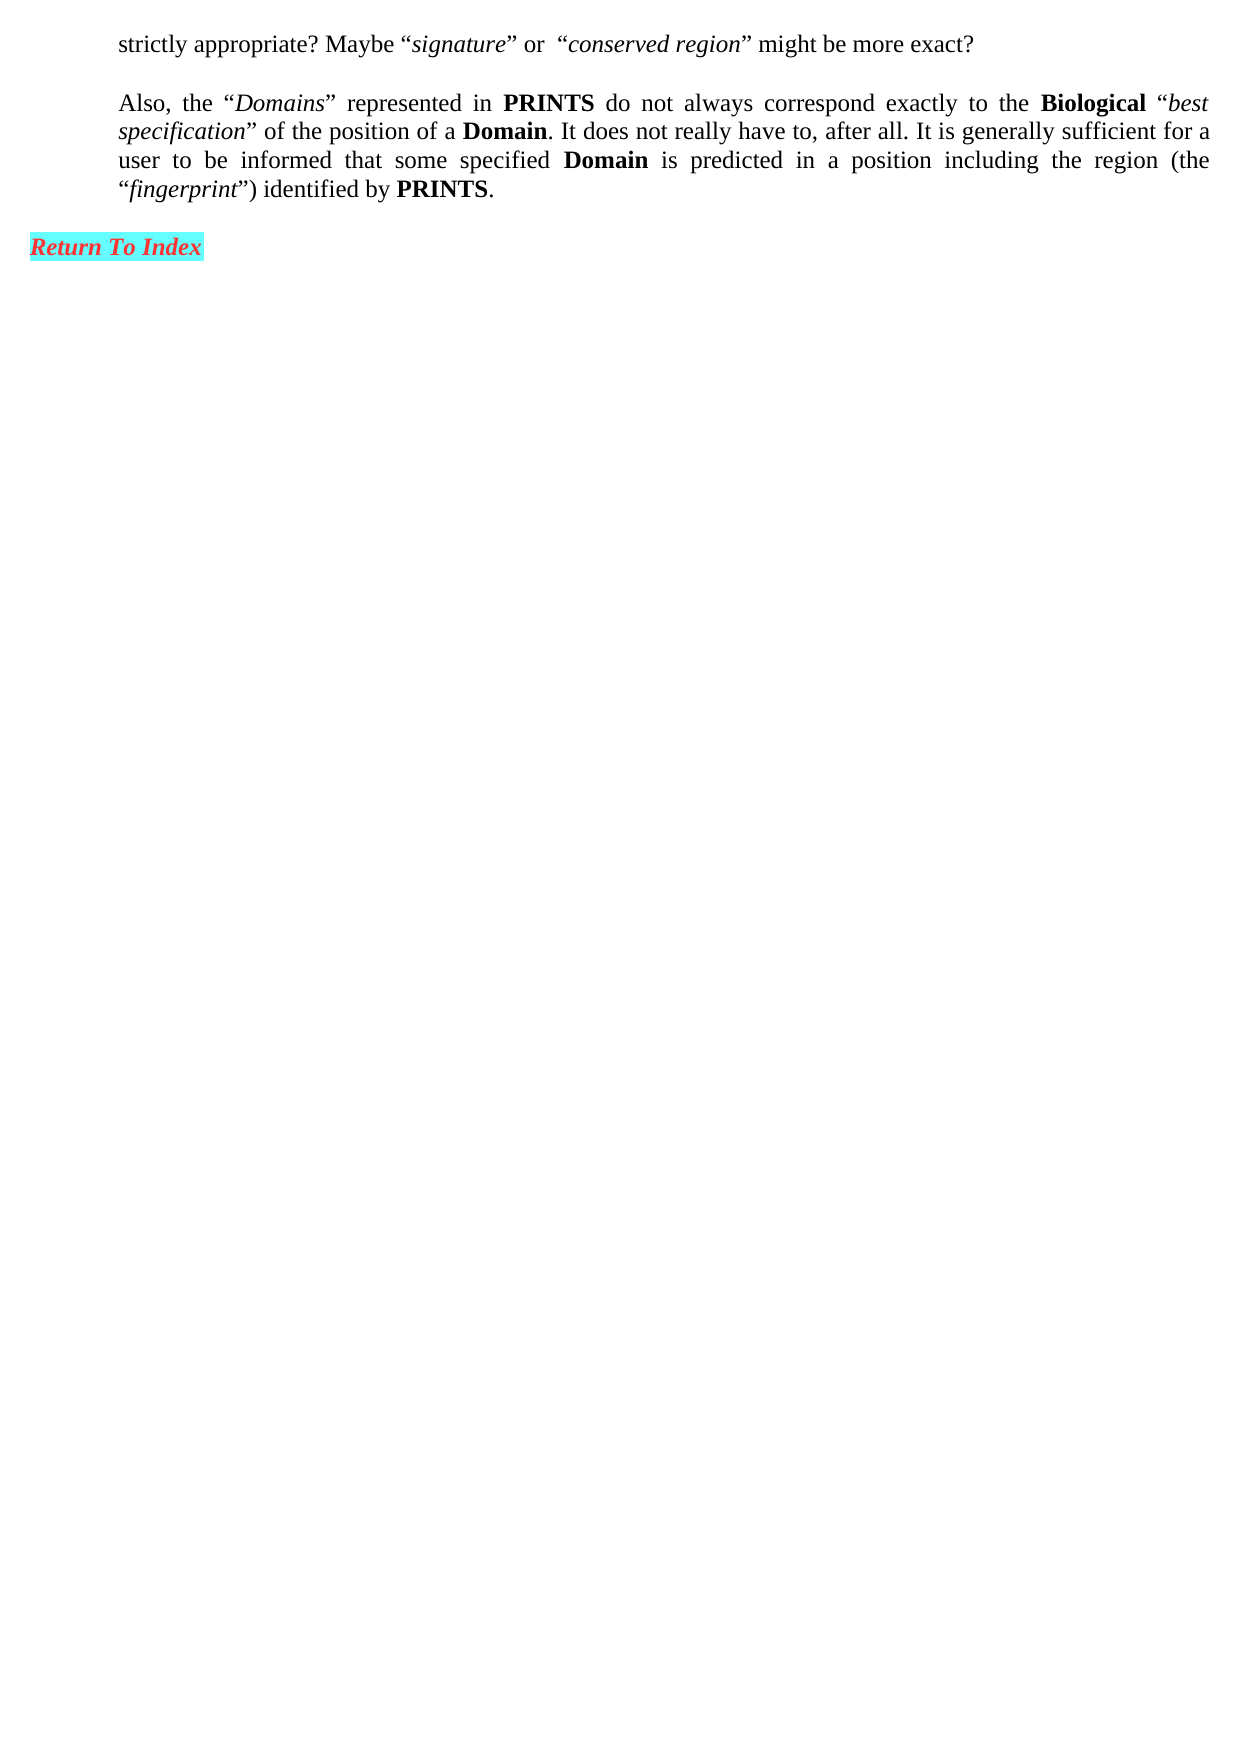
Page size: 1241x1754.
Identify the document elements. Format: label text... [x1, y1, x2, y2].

text Return To Index [29, 232, 1211, 261]
text strictly appropriate? Maybe “signature” or “conserved region” might be more exact? [29, 29, 1211, 58]
text Also, the “Domains” represented in PRINTS do not always correspond exactly to the Biological “best specification” of the position of a Domain. It does not really have to, after all. It is generally sufficient for a user to be informed that some specified Domain is predicted in a position including the region (the “fingerprint”) identified by PRINTS. [29, 88, 1211, 203]
